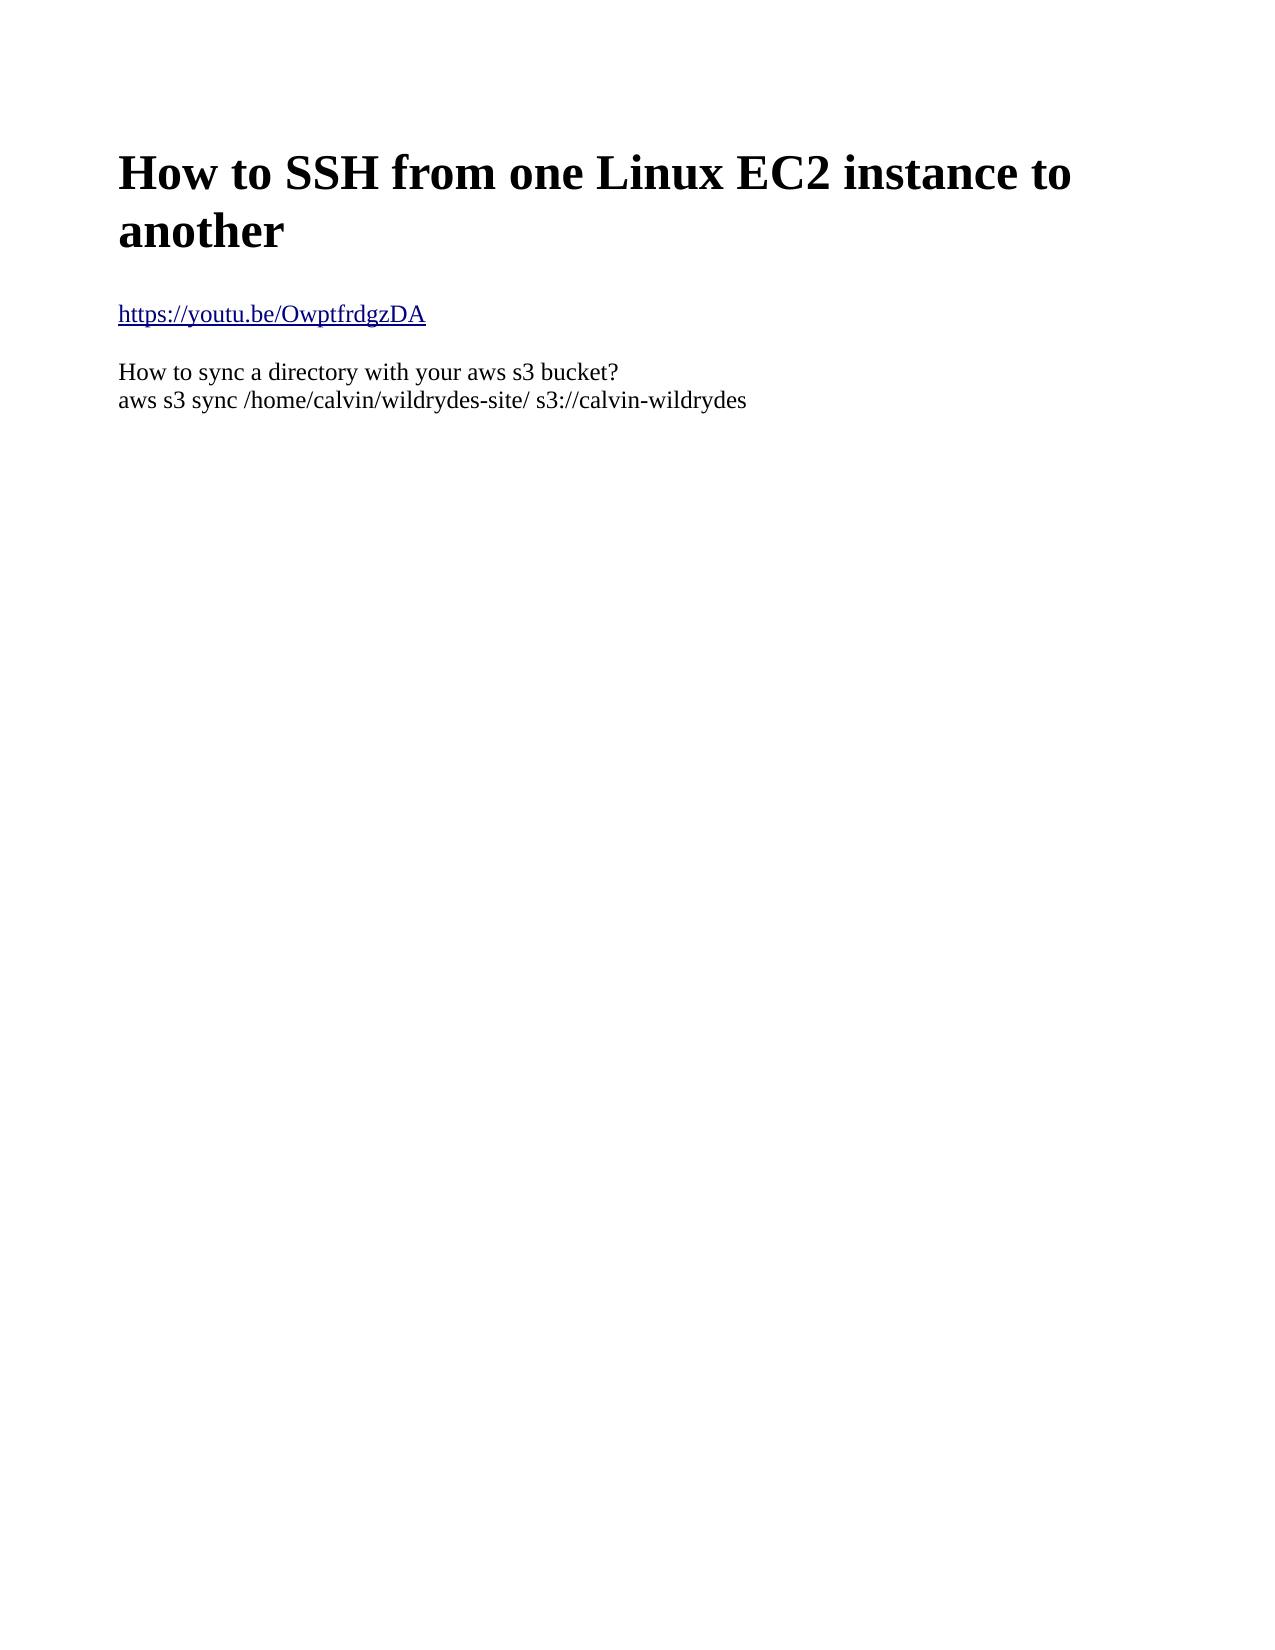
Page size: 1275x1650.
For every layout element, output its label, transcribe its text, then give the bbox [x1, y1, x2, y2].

text How to sync a directory with your aws s3 bucket? [118, 357, 1157, 386]
text https://youtu.be/OwptfrdgzDA [118, 299, 1157, 328]
subtitle How to SSH from one Linux EC2 instance to another [118, 143, 1157, 258]
text aws s3 sync /home/calvin/wildrydes-site/ s3://calvin-wildrydes [118, 386, 1157, 414]
